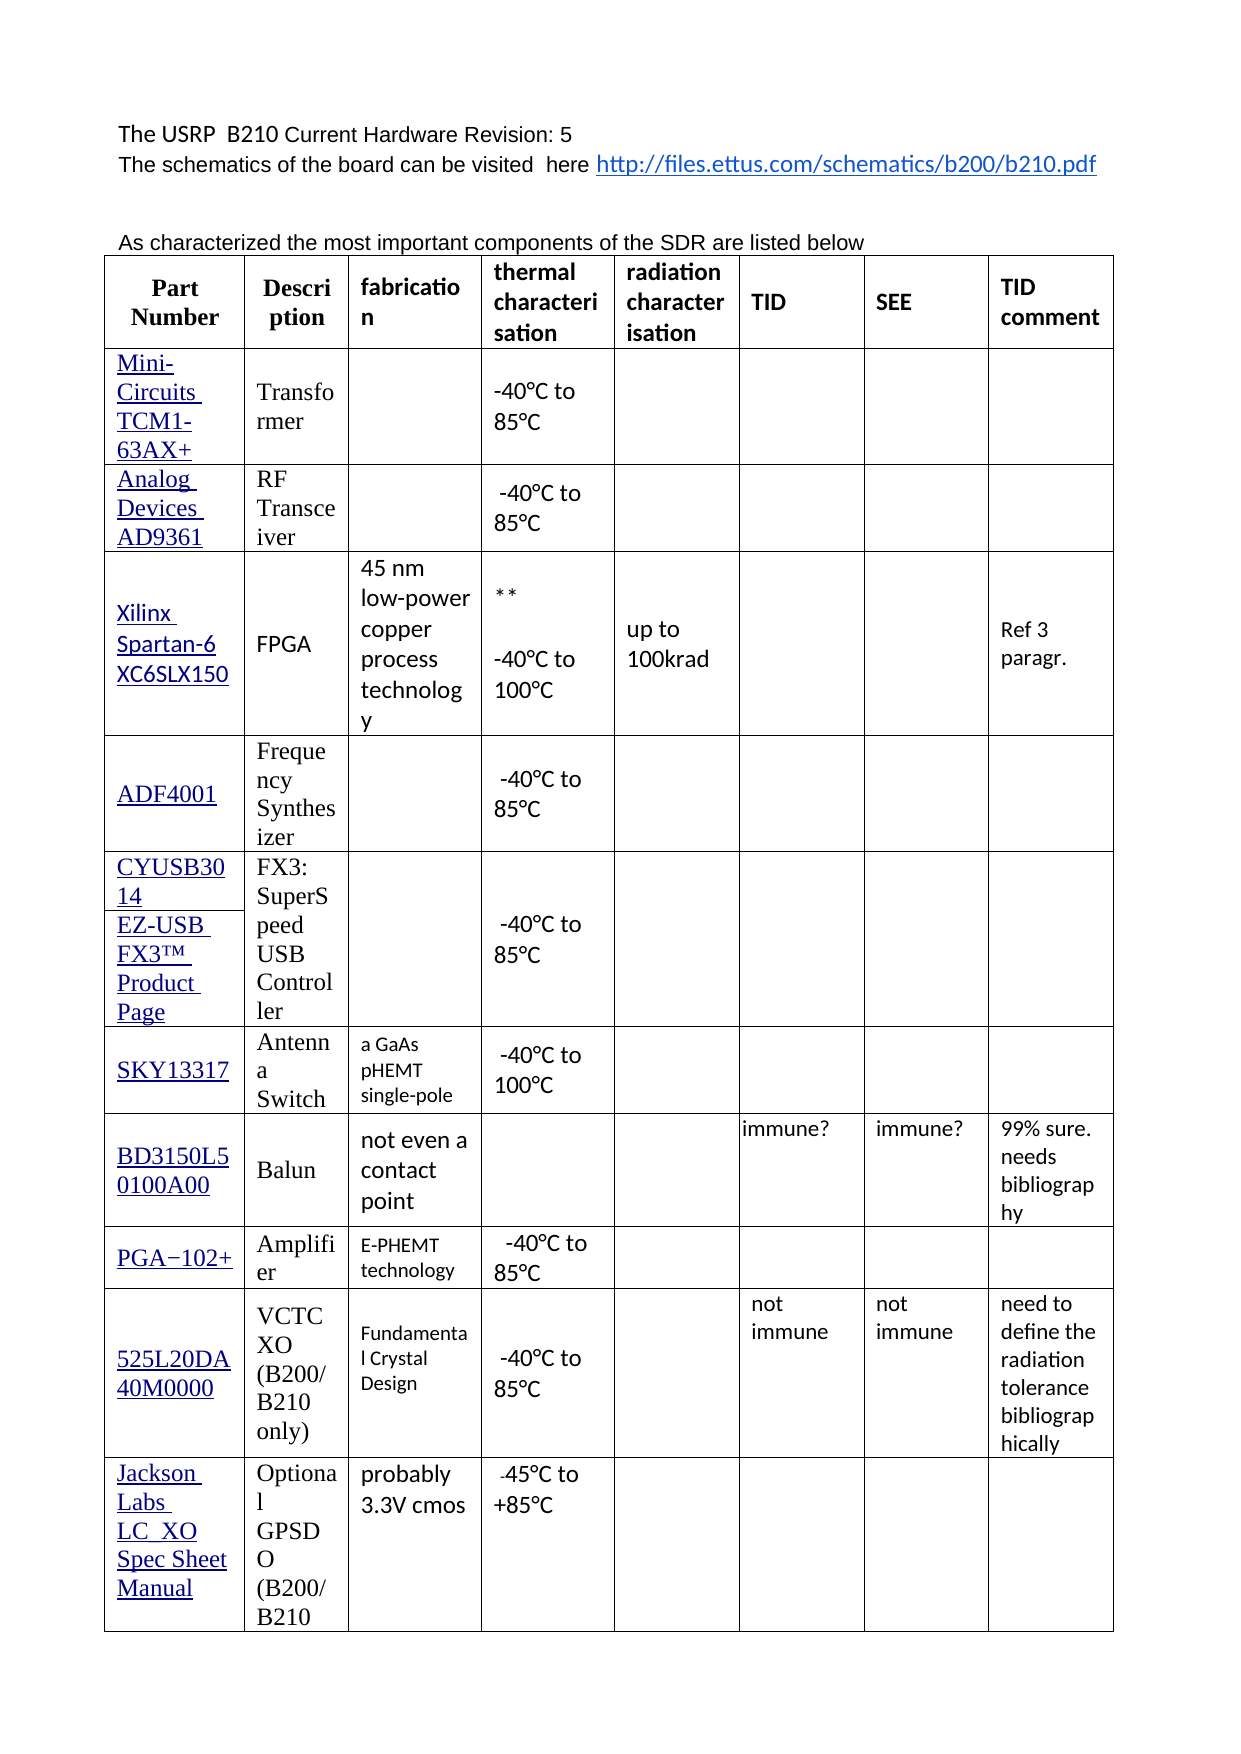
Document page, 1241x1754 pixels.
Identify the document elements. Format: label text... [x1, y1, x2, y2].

table_cell [865, 736, 988, 851]
table_cell FPGA [245, 552, 348, 735]
table_cell [989, 736, 1113, 851]
table_cell -40°C to 85°C [482, 736, 614, 851]
table_cell [482, 1114, 614, 1226]
table_cell Analog Devices AD9361 [105, 465, 244, 551]
table_cell [989, 465, 1113, 551]
table_cell Balun [245, 1114, 348, 1226]
table_cell -45°C to +85°C [482, 1458, 614, 1631]
table_cell [989, 1458, 1113, 1631]
table_cell [615, 1227, 739, 1288]
table_cell Fundamental Crystal Design [349, 1289, 481, 1457]
table_cell Transformer [245, 349, 348, 463]
table_cell -40°C to 85°C [482, 465, 614, 551]
table_cell Ref 3 paragr. [989, 552, 1113, 735]
table_cell [865, 1458, 988, 1631]
table_cell not immune [740, 1289, 864, 1457]
table_header SEE [865, 256, 988, 347]
table_cell RF Transceiver [245, 465, 348, 551]
table_cell [865, 1027, 988, 1113]
table_cell [865, 852, 988, 1026]
table_cell immune? [865, 1114, 988, 1226]
table_cell -40°C to 85°C [482, 1227, 614, 1288]
table_cell [989, 852, 1113, 1026]
table_cell ADF4001 [105, 736, 244, 851]
table_cell -40°C to 85°C [482, 852, 614, 1026]
table_cell Jackson Labs LC_XO Spec Sheet Manual [105, 1458, 244, 1631]
table_cell up to 100krad [615, 552, 739, 735]
table_cell -40°C to 85°C [482, 349, 614, 463]
table_cell [740, 465, 864, 551]
table_cell Xilinx Spartan-6 XC6SLX150 [105, 552, 244, 735]
table_cell [865, 1227, 988, 1288]
table_cell 45 nm low-power copper process technology [349, 552, 481, 735]
table_cell EZ-USB FX3™ Product Page [105, 911, 244, 1026]
table_cell [740, 1458, 864, 1631]
table_cell [615, 1458, 739, 1631]
table_cell a GaAs pHEMT single-pole [349, 1027, 481, 1113]
table_cell [349, 852, 481, 1026]
table_header fabrication [349, 256, 481, 347]
table_cell need to define the radiation tolerance bibliographically [989, 1289, 1113, 1457]
table_cell 525L20DA40M0000 [105, 1289, 244, 1457]
table_cell [615, 1289, 739, 1457]
table_cell 99% sure. needs bibliography [989, 1114, 1113, 1226]
table_cell BD3150L50100A00 [105, 1114, 244, 1226]
table_cell -40°C to 100°C [482, 1027, 614, 1113]
table_header TID comment [989, 256, 1113, 347]
table_cell FX3: SuperSpeed USB Controller [245, 852, 348, 1026]
table_cell [615, 736, 739, 851]
table_cell not immune [865, 1289, 988, 1457]
table_cell [740, 552, 864, 735]
table_header TID [740, 256, 864, 347]
table_cell VCTCXO (B200/B210 only) [245, 1289, 348, 1457]
table_cell [865, 465, 988, 551]
table_cell Amplifier [245, 1227, 348, 1288]
table_cell CYUSB3014 [105, 852, 244, 909]
table_cell [615, 349, 739, 463]
table_cell [349, 736, 481, 851]
table_cell [615, 852, 739, 1026]
table_header thermal characterisation [482, 256, 614, 347]
table_cell ** -40°C to 100°C [482, 552, 614, 735]
text The USRP B210 Current Hardware Revision: 5 [118, 118, 1122, 149]
table_header radiation characterisation [615, 256, 739, 347]
table_cell Antenna Switch [245, 1027, 348, 1113]
table_cell -40°C to 85°C [482, 1289, 614, 1457]
text The schematics of the board can be visited here http://files.ettus.com/schematics/b200/b210.pdf [118, 149, 1122, 179]
table_cell probably 3.3V cmos [349, 1458, 481, 1631]
table_cell Frequency Synthesizer [245, 736, 348, 851]
table_cell [740, 1027, 864, 1113]
table_cell [865, 349, 988, 463]
table_cell immune? [740, 1114, 864, 1226]
table_cell [740, 349, 864, 463]
table_cell [989, 1227, 1113, 1288]
table_cell [615, 1027, 739, 1113]
table_cell PGA−102+ [105, 1227, 244, 1288]
table_cell [989, 1027, 1113, 1113]
table_cell [740, 852, 864, 1026]
table_cell [349, 465, 481, 551]
table_cell Mini-Circuits TCM1-63AX+ [105, 349, 244, 463]
table_cell [989, 349, 1113, 463]
table_cell [615, 1114, 739, 1226]
table_cell [865, 552, 988, 735]
table_header Part Number [105, 256, 244, 347]
text As characterized the most important components of the SDR are listed below [118, 229, 1122, 255]
table_cell Optional GPSDO (B200/B210 [245, 1458, 348, 1631]
table_cell E-PHEMT technology [349, 1227, 481, 1288]
table_cell [740, 1227, 864, 1288]
table_cell not even a contact point [349, 1114, 481, 1226]
table_cell SKY13317 [105, 1027, 244, 1113]
table_header Description [245, 256, 348, 347]
table_cell [740, 736, 864, 851]
table_cell [615, 465, 739, 551]
table_cell [349, 349, 481, 463]
